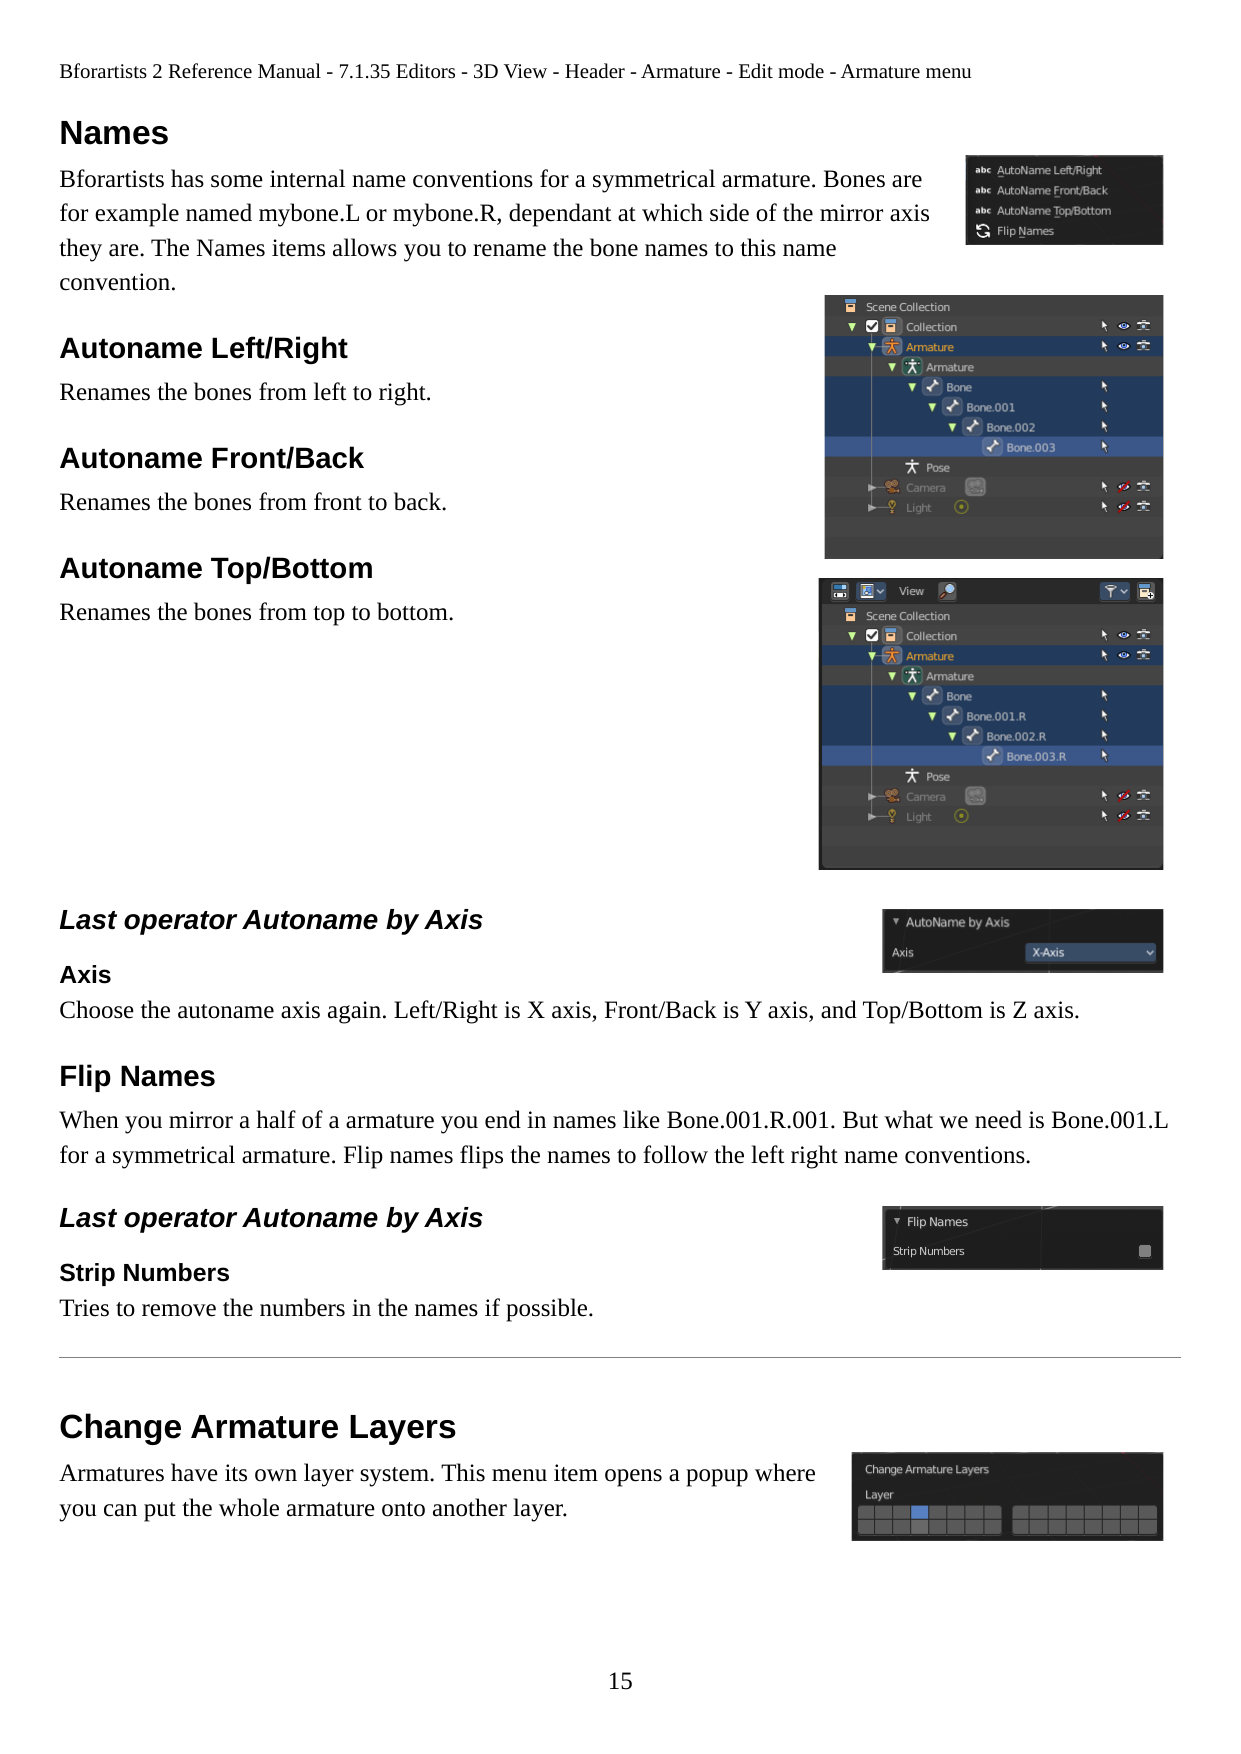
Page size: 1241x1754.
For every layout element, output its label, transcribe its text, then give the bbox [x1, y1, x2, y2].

picture [851, 1452, 1164, 1541]
picture [882, 1206, 1164, 1270]
text Tries to remove the numbers in the names if possible. [59, 1293, 1181, 1322]
subtitle Autoname Front/Back [59, 441, 824, 474]
picture [818, 578, 1164, 870]
picture [824, 295, 1164, 559]
subtitle Autoname Top/Bottom [59, 551, 1181, 584]
subtitle [1164, 441, 1181, 474]
subtitle Strip Numbers [59, 1258, 1181, 1287]
subtitle Autoname Left/Right [59, 331, 824, 364]
subtitle Axis [59, 961, 1181, 989]
text Choose the autoname axis again. Left/Right is X axis, Front/Back is Y axis, and Top/Bottom is Z axis. [59, 995, 1181, 1024]
subtitle Last operator Autoname by Axis [59, 904, 1181, 936]
picture [882, 909, 1164, 973]
text When you mirror a half of a armature you end in names like Bone.001.R.001. But what we need is Bone.001.L for a symmetrical armature. Flip names flips the names to follow the left right name conventions. [59, 1105, 1181, 1168]
text Renames the bones from front to back. [59, 487, 824, 516]
text Bforartists has some internal name conventions for a symmetrical armature. Bones are for example named mybone.L or mybone.R, dependant at which side of the mirror axis they are. The Names items allows you to rename the bone names to this name convention. [59, 164, 1181, 296]
subtitle Last operator Autoname by Axis [59, 1201, 1181, 1233]
text Renames the bones from left to right. [59, 377, 824, 406]
subtitle Change Armature Layers [59, 1407, 1181, 1446]
subtitle [1164, 331, 1181, 364]
subtitle Flip Names [59, 1059, 1181, 1093]
text Armatures have its own layer system. This menu item opens a popup where you can put the whole armature onto another layer. [59, 1458, 851, 1521]
subtitle Names [59, 113, 1181, 151]
picture [965, 155, 1164, 245]
text Renames the bones from top to bottom. [59, 597, 818, 626]
